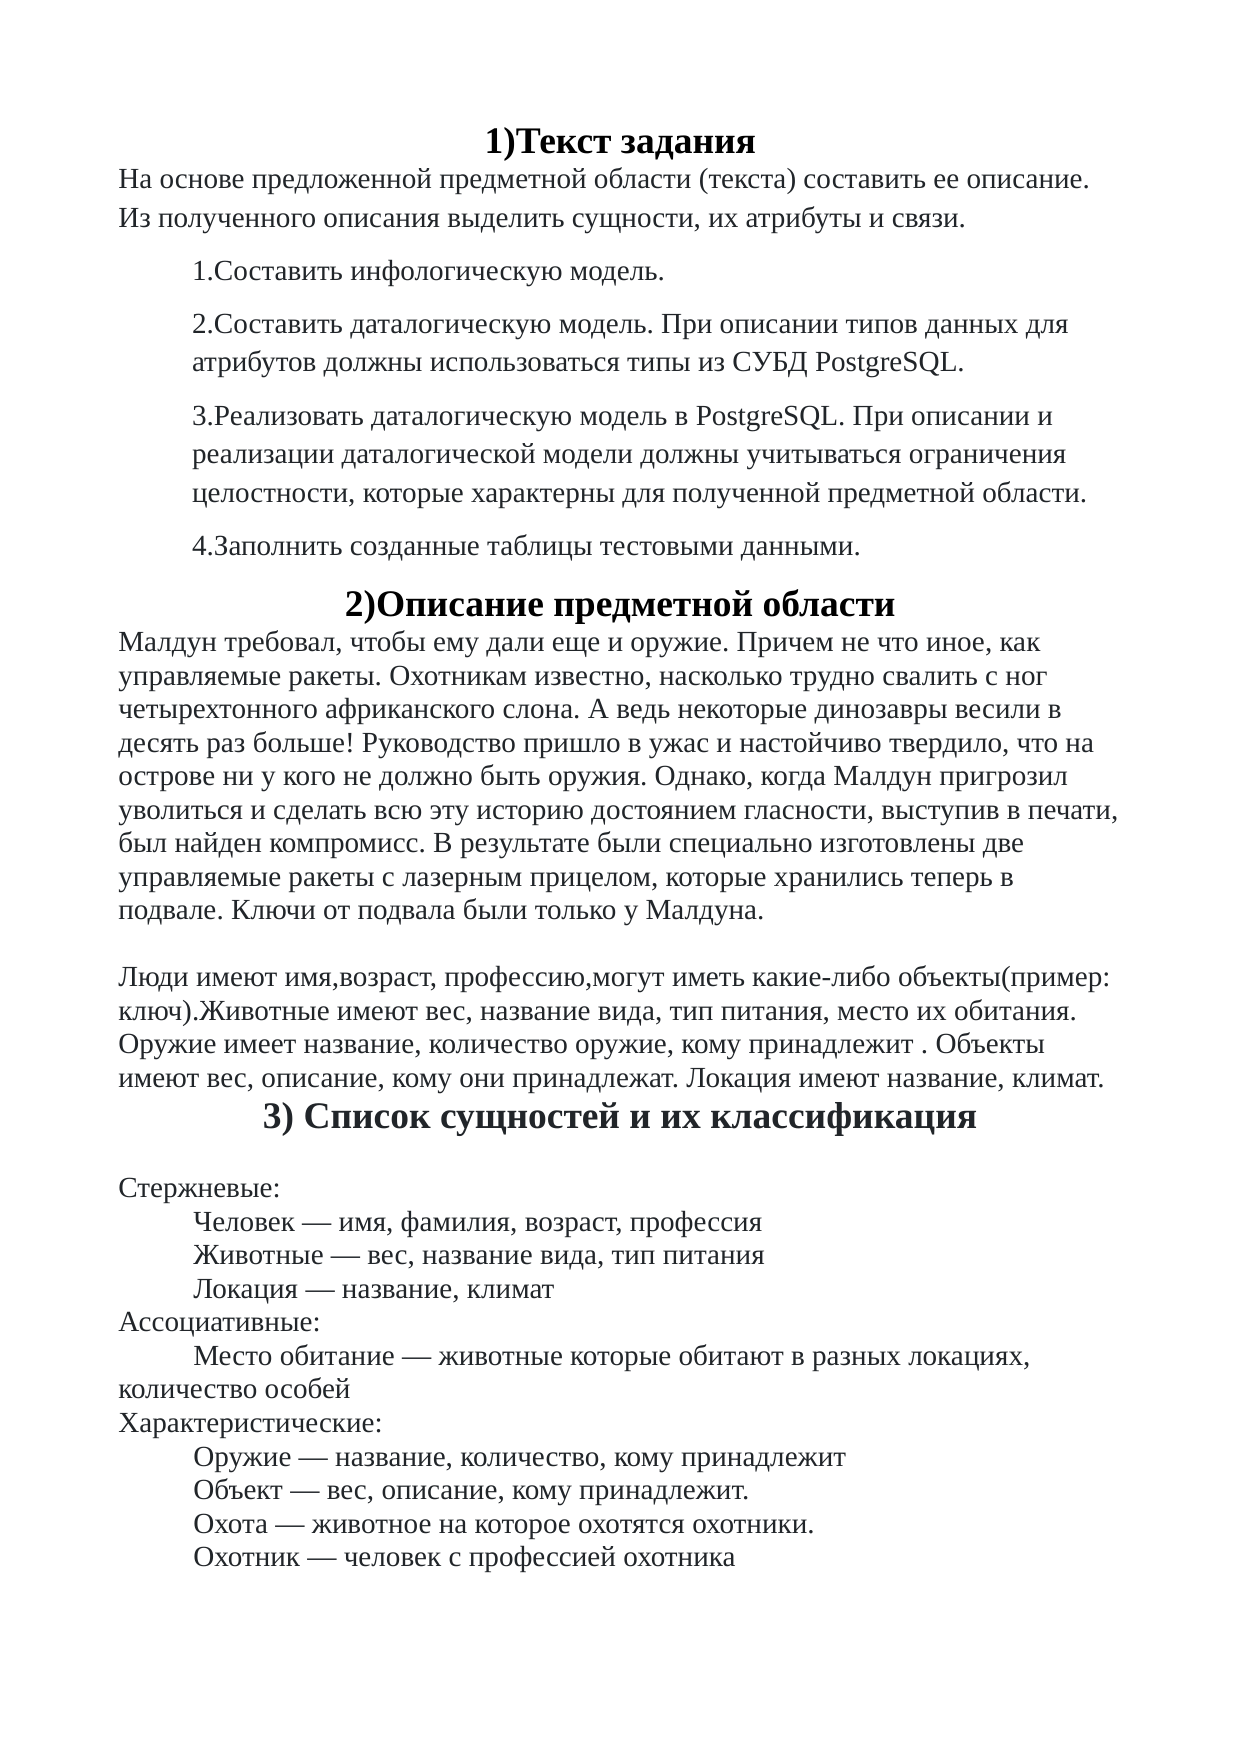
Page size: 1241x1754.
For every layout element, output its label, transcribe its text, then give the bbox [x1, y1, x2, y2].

list Составить даталогическую модель. При описании типов данных для атрибутов должны использоваться типы из СУБД PostgreSQL. [118, 306, 1122, 378]
text Ассоциативные: [118, 1304, 1122, 1338]
text 1)Текст задания [118, 118, 1122, 161]
text Место обитание — животные которые обитают в разных локациях, количество особей [118, 1338, 1122, 1405]
list Заполнить созданные таблицы тестовыми данными. [118, 528, 1122, 561]
text 3) Список сущностей и их классификация [118, 1094, 1122, 1137]
text Оружие — название, количество, кому принадлежит [118, 1439, 1122, 1472]
text Охота — животное на которое охотятся охотники. [118, 1506, 1122, 1539]
text Малдун требовал, чтобы ему дали еще и оружие. Причем не что иное, как управляемые ракеты. Охотникам известно, насколько трудно свалить с ног четырехтонного африканского слона. А ведь некоторые динозавры весили в десять раз больше! Руководство пришло в ужас и настойчиво твердило, что на острове ни у кого не должно быть оружия. Однако, когда Малдун пригрозил уволиться и сделать всю эту историю достоянием гласности, выступив в печати, был найден компромисс. В результате были специально изготовлены две управляемые ракеты с лазерным прицелом, которые хранились теперь в подвале. Ключи от подвала были только у Малдуна. [118, 624, 1122, 926]
text Охотник — человек с профессией охотника [118, 1539, 1122, 1573]
text На основе предложенной предметной области (текста) составить ее описание. Из полученного описания выделить сущности, их атрибуты и связи. [118, 161, 1122, 233]
list Реализовать даталогическую модель в PostgreSQL. При описании и реализации даталогической модели должны учитываться ограничения целостности, которые характерны для полученной предметной области. [118, 398, 1122, 508]
text Локация — название, климат [118, 1271, 1122, 1304]
text Человек — имя, фамилия, возраст, профессия [118, 1204, 1122, 1237]
list Составить инфологическую модель. [118, 253, 1122, 286]
text Стержневые: [118, 1170, 1122, 1204]
text Люди имеют имя,возраст, профессию,могут иметь какие-либо объекты(пример: ключ).Животные имеют вес, название вида, тип питания, место их обитания. Оружие имеет название, количество оружие, кому принадлежит . Объекты имеют вес, описание, кому они принадлежат. Локация имеют название, климат. [118, 959, 1122, 1094]
text 2)Описание предметной области [118, 581, 1122, 624]
text Животные — вес, название вида, тип питания [118, 1237, 1122, 1271]
text Характеристические: [118, 1405, 1122, 1439]
text Объект — вес, описание, кому принадлежит. [118, 1472, 1122, 1506]
